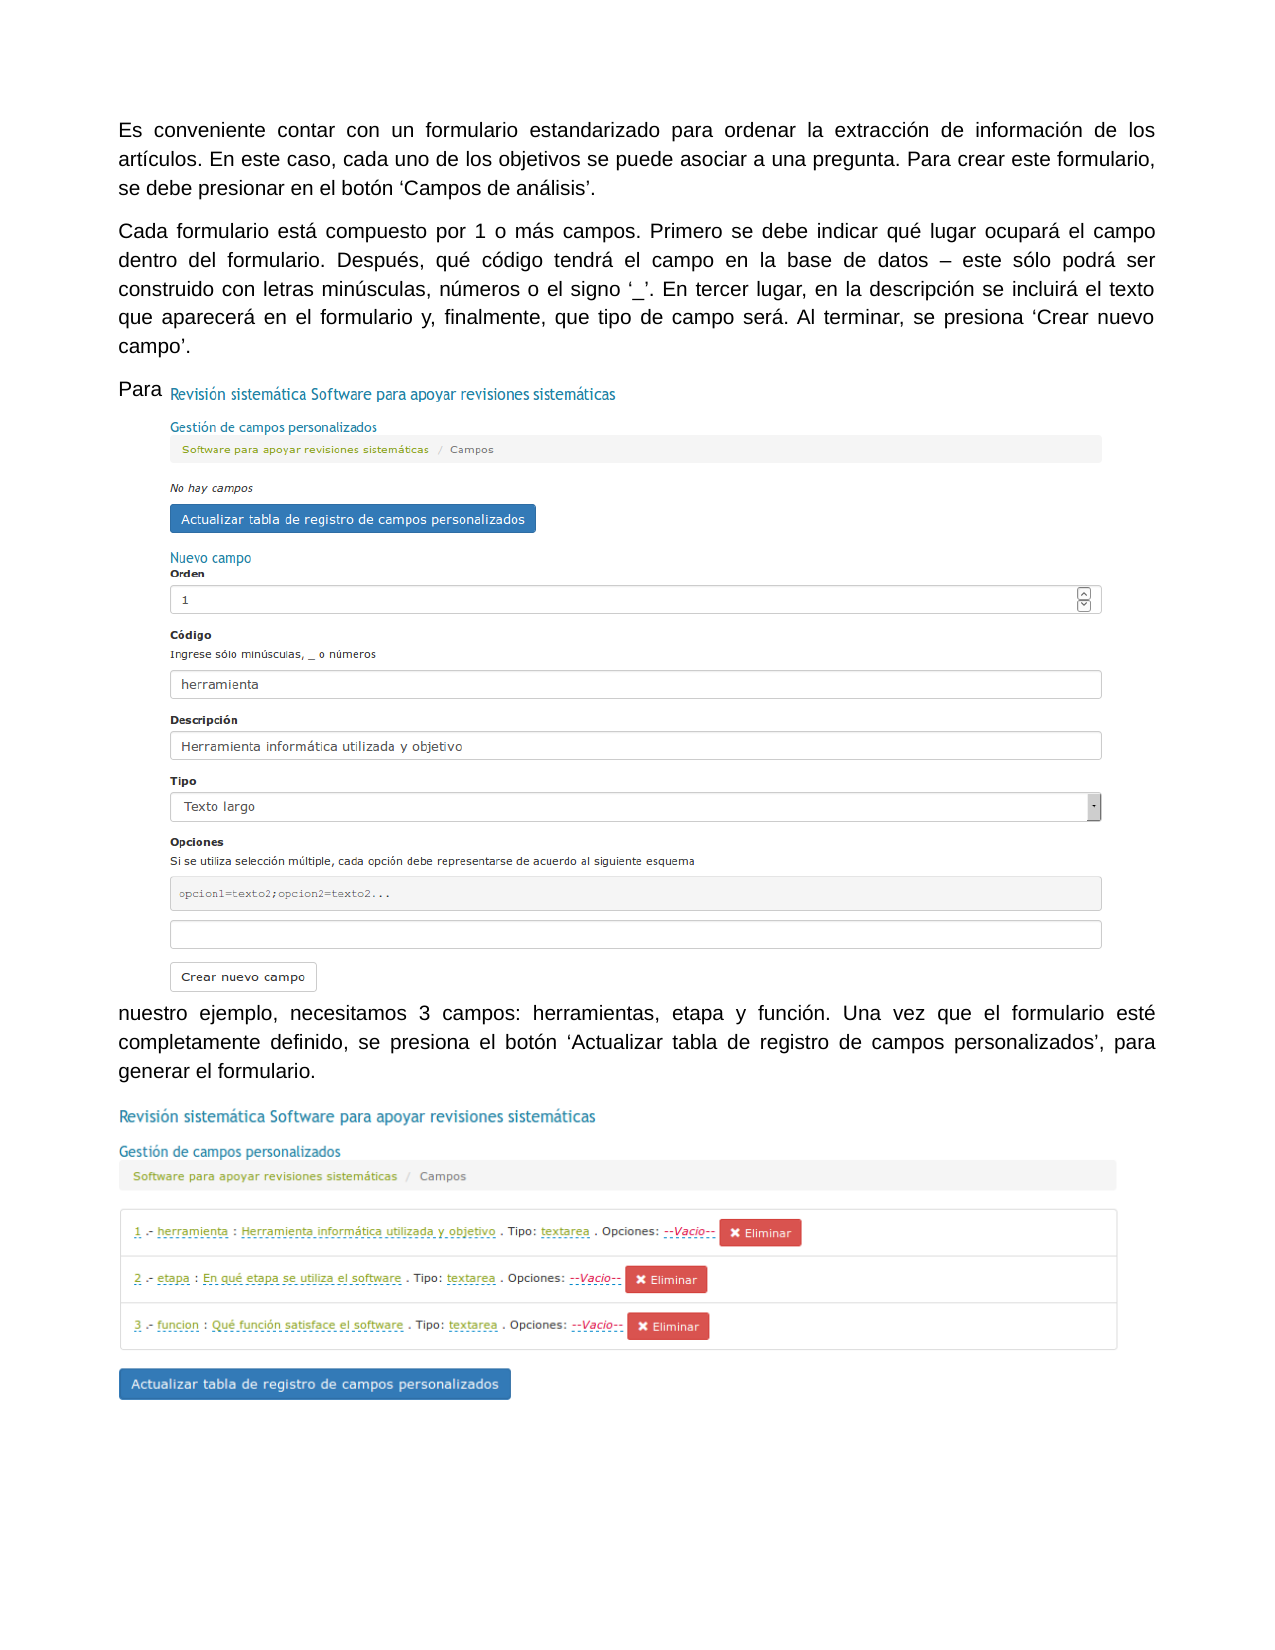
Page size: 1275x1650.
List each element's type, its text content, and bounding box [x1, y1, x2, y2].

picture [163, 377, 1112, 1001]
text Para nuestro ejemplo, necesitamos 3 campos: herramientas, etapa y función. Una vez que el formulario esté completamente definido, se presiona el botón ‘Actualizar tabla de registro de campos personalizados’, para generar el formulario. [118, 377, 1157, 1082]
text Cada formulario está compuesto por 1 o más campos. Primero se debe indicar qué lugar ocupará el campo dentro del formulario. Después, qué código tendrá el campo en la base de datos – este sólo podrá ser construido con letras minúsculas, números o el signo ‘_’. En tercer lugar, en la descripción se incluirá el texto que aparecerá en el formulario y, finalmente, que tipo de campo será. Al terminar, se presiona ‘Crear nuevo campo’. [118, 219, 1157, 358]
text Es conveniente contar con un formulario estandarizado para ordenar la extracción de información de los artículos. En este caso, cada uno de los objetivos se puede asociar a una pregunta. Para crear este formulario, se debe presionar en el botón ‘Campos de análisis’. [118, 118, 1157, 199]
picture [118, 1101, 1157, 1405]
